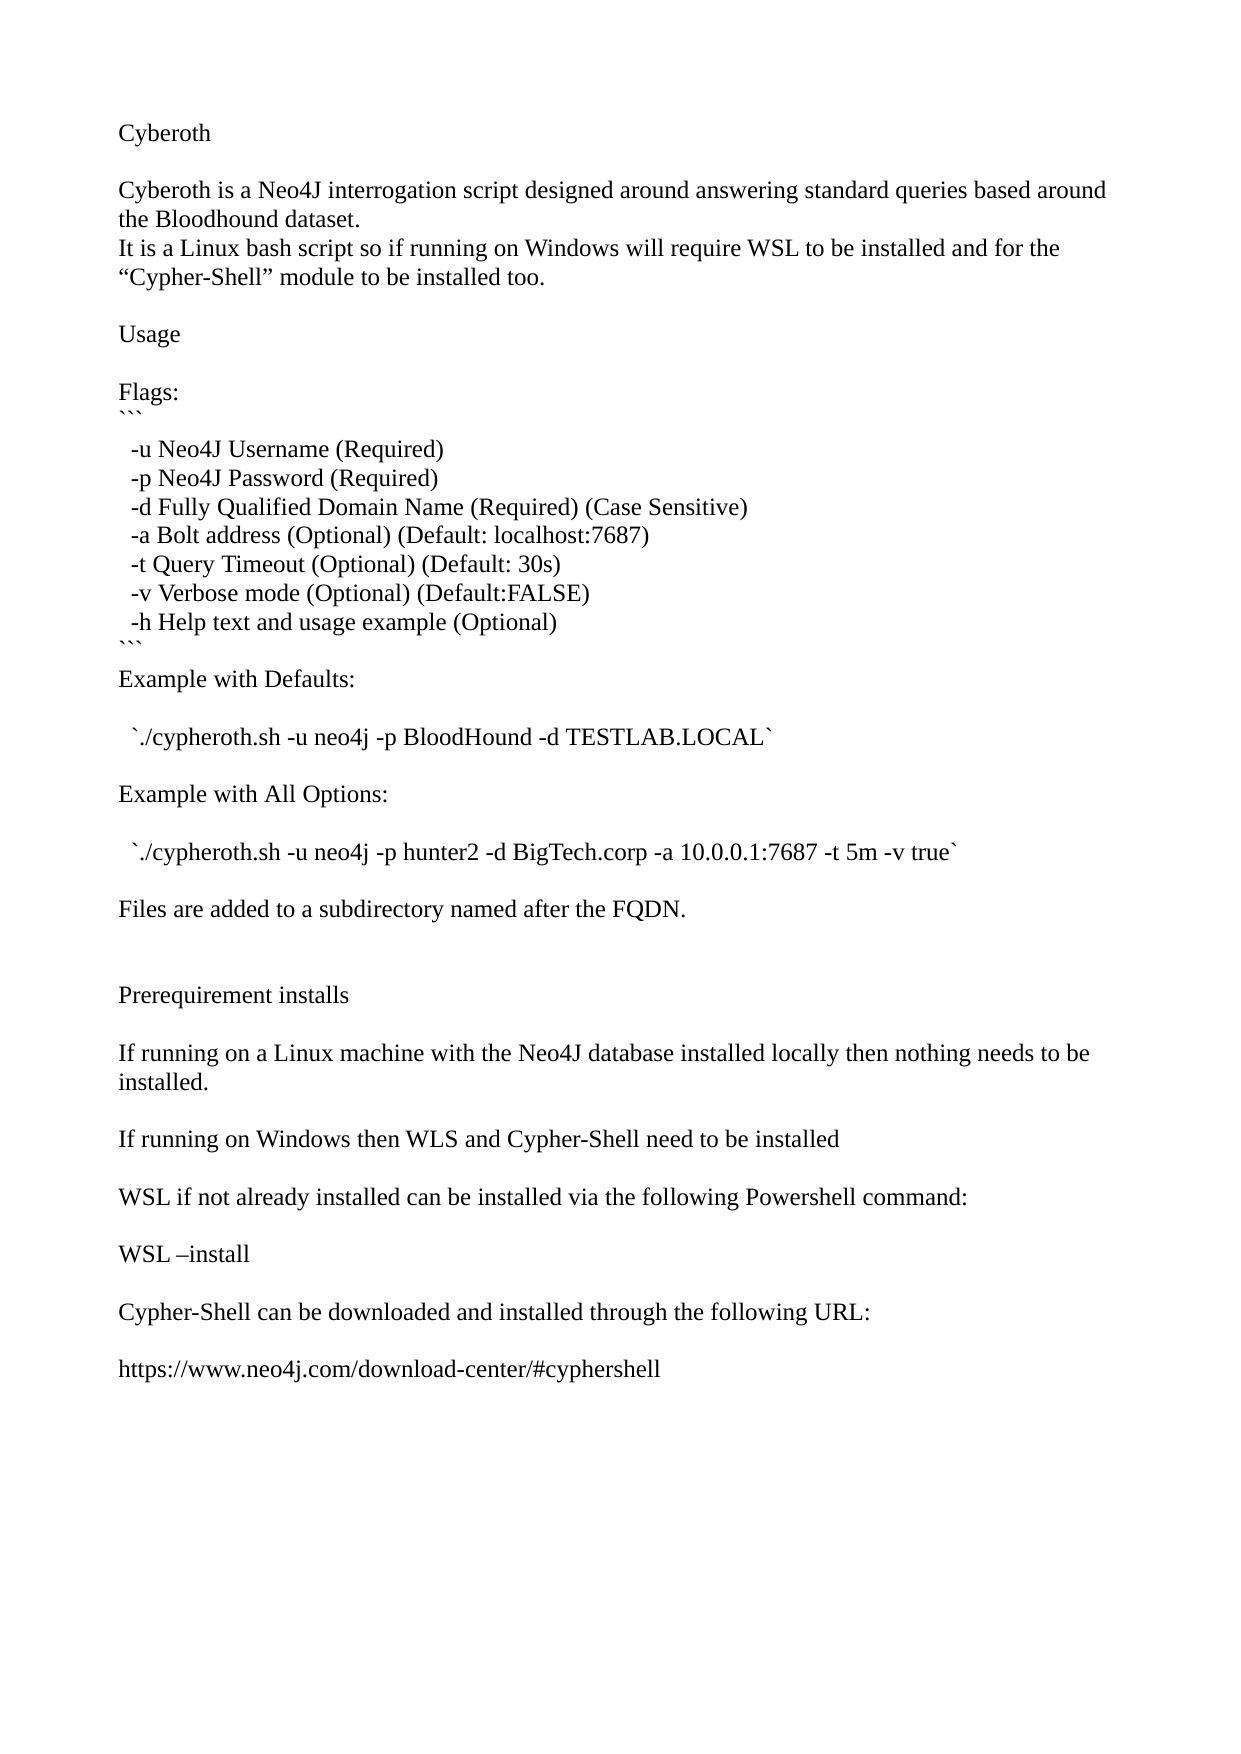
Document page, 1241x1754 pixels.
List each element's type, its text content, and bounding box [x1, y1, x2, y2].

text ``` [118, 636, 1122, 664]
text Cypher-Shell can be downloaded and installed through the following URL: [118, 1297, 1122, 1326]
text `./cypheroth.sh -u neo4j -p hunter2 -d BigTech.corp -a 10.0.0.1:7687 -t 5m -v true` [118, 837, 1122, 866]
text Example with Defaults: [118, 664, 1122, 693]
text It is a Linux bash script so if running on Windows will require WSL to be installed and for the “Cypher-Shell” module to be installed too. [118, 233, 1122, 291]
text -d Fully Qualified Domain Name (Required) (Case Sensitive) [118, 492, 1122, 521]
text Files are added to a subdirectory named after the FQDN. [118, 894, 1122, 923]
text Prerequirement installs [118, 981, 1122, 1009]
text If running on a Linux machine with the Neo4J database installed locally then nothing needs to be installed. [118, 1038, 1122, 1096]
text -v Verbose mode (Optional) (Default:FALSE) [118, 578, 1122, 607]
text -p Neo4J Password (Required) [118, 463, 1122, 492]
text WSL if not already installed can be installed via the following Powershell command: [118, 1182, 1122, 1211]
text `./cypheroth.sh -u neo4j -p BloodHound -d TESTLAB.LOCAL` [118, 722, 1122, 751]
text Cyberoth is a Neo4J interrogation script designed around answering standard queries based around the Bloodhound dataset. [118, 176, 1122, 233]
text Cyberoth [118, 118, 1122, 147]
text https://www.neo4j.com/download-center/#cyphershell [118, 1354, 1122, 1383]
text -u Neo4J Username (Required) [118, 434, 1122, 463]
text -a Bolt address (Optional) (Default: localhost:7687) [118, 521, 1122, 549]
text If running on Windows then WLS and Cypher-Shell need to be installed [118, 1124, 1122, 1153]
text Example with All Options: [118, 779, 1122, 808]
text -h Help text and usage example (Optional) [118, 607, 1122, 636]
text Flags: [118, 377, 1122, 406]
text ``` [118, 406, 1122, 434]
text -t Query Timeout (Optional) (Default: 30s) [118, 549, 1122, 578]
text WSL –install [118, 1239, 1122, 1268]
text Usage [118, 319, 1122, 348]
